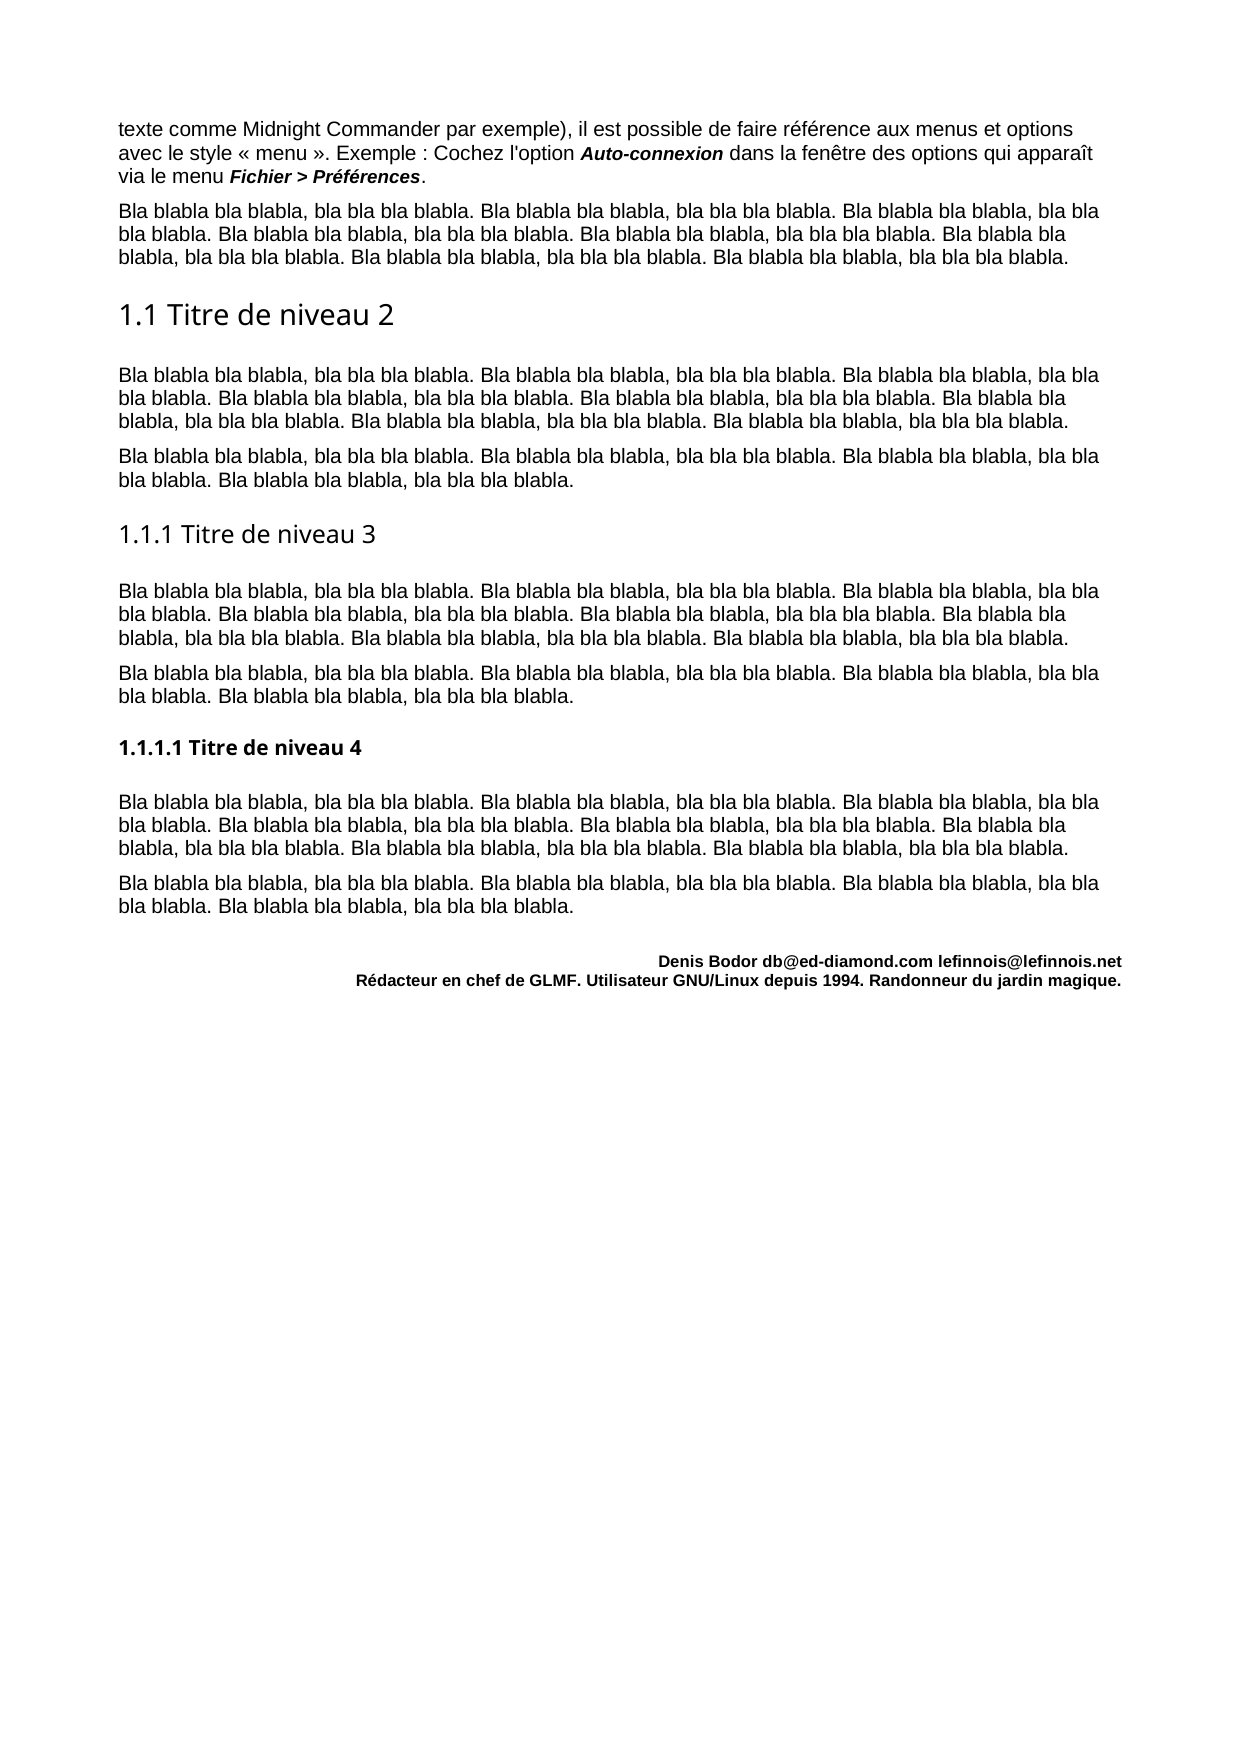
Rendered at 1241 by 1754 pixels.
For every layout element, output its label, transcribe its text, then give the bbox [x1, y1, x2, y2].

text Bla blabla bla blabla, bla bla bla blabla. Bla blabla bla blabla, bla bla bla blabla. Bla blabla bla blabla, bla bla bla blabla. Bla blabla bla blabla, bla bla bla blabla. [118, 872, 1122, 918]
text Denis Bodor db@ed-diamond.com lefinnois@lefinnois.net [118, 952, 1122, 971]
text Bla blabla bla blabla, bla bla bla blabla. Bla blabla bla blabla, bla bla bla blabla. Bla blabla bla blabla, bla bla bla blabla. Bla blabla bla blabla, bla bla bla blabla. Bla blabla bla blabla, bla bla bla blabla. Bla blabla bla blabla, bla bla bla blabla. Bla blabla bla blabla, bla bla bla blabla. Bla blabla bla blabla, bla bla bla blabla. [118, 363, 1122, 433]
text Bla blabla bla blabla, bla bla bla blabla. Bla blabla bla blabla, bla bla bla blabla. Bla blabla bla blabla, bla bla bla blabla. Bla blabla bla blabla, bla bla bla blabla. [118, 661, 1122, 708]
text Bla blabla bla blabla, bla bla bla blabla. Bla blabla bla blabla, bla bla bla blabla. Bla blabla bla blabla, bla bla bla blabla. Bla blabla bla blabla, bla bla bla blabla. [118, 445, 1122, 491]
text Bla blabla bla blabla, bla bla bla blabla. Bla blabla bla blabla, bla bla bla blabla. Bla blabla bla blabla, bla bla bla blabla. Bla blabla bla blabla, bla bla bla blabla. Bla blabla bla blabla, bla bla bla blabla. Bla blabla bla blabla, bla bla bla blabla. Bla blabla bla blabla, bla bla bla blabla. Bla blabla bla blabla, bla bla bla blabla. [118, 199, 1122, 269]
subtitle 1.1.1 Titre de niveau 3 [118, 516, 1122, 550]
text texte comme Midnight Commander par exemple), il est possible de faire référence aux menus et options avec le style « menu ». Exemple : Cochez l'option Auto-connexion dans la fenêtre des options qui apparaît via le menu Fichier > Préférences. [118, 118, 1122, 188]
subtitle 1.1 Titre de niveau 2 [118, 294, 1122, 334]
text Bla blabla bla blabla, bla bla bla blabla. Bla blabla bla blabla, bla bla bla blabla. Bla blabla bla blabla, bla bla bla blabla. Bla blabla bla blabla, bla bla bla blabla. Bla blabla bla blabla, bla bla bla blabla. Bla blabla bla blabla, bla bla bla blabla. Bla blabla bla blabla, bla bla bla blabla. Bla blabla bla blabla, bla bla bla blabla. [118, 580, 1122, 649]
text Bla blabla bla blabla, bla bla bla blabla. Bla blabla bla blabla, bla bla bla blabla. Bla blabla bla blabla, bla bla bla blabla. Bla blabla bla blabla, bla bla bla blabla. Bla blabla bla blabla, bla bla bla blabla. Bla blabla bla blabla, bla bla bla blabla. Bla blabla bla blabla, bla bla bla blabla. Bla blabla bla blabla, bla bla bla blabla. [118, 791, 1122, 860]
subtitle 1.1.1.1 Titre de niveau 4 [118, 733, 1122, 761]
text Rédacteur en chef de GLMF. Utilisateur GNU/Linux depuis 1994. Randonneur du jardin magique. [118, 971, 1122, 989]
